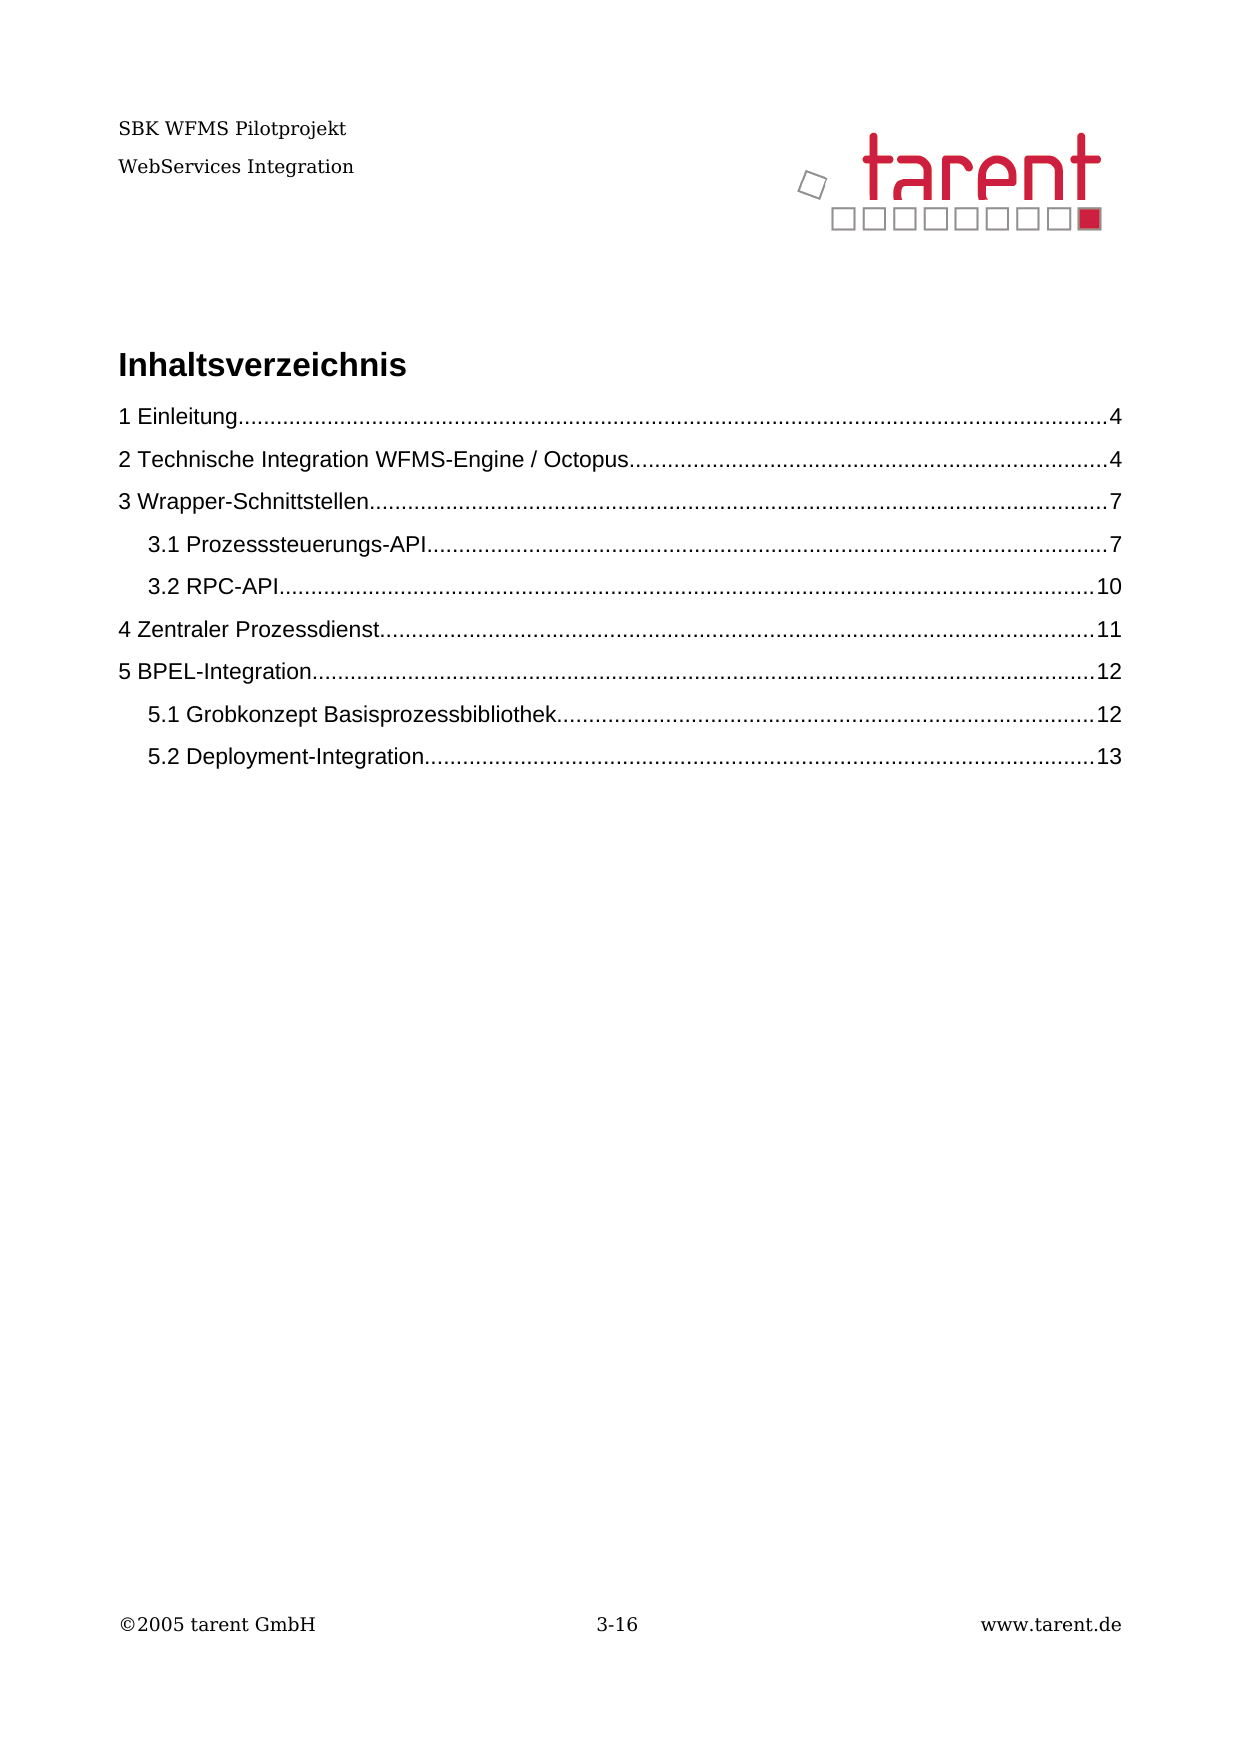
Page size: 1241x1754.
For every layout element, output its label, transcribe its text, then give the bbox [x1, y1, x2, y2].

text 4 Zentraler Prozessdienst 11 [118, 616, 1122, 642]
text 1 Einleitung 4 [118, 404, 1122, 429]
text 5.1 Grobkonzept Basisprozessbibliothek 12 [148, 701, 1122, 727]
subtitle Inhaltsverzeichnis [118, 347, 1122, 384]
text 3 Wrapper-Schnittstellen 7 [118, 489, 1122, 514]
text 3.1 Prozesssteuerungs-API 7 [148, 531, 1122, 557]
text 5 BPEL-Integration 12 [118, 659, 1122, 684]
picture [784, 120, 1117, 242]
text 3.2 RPC-API 10 [148, 574, 1122, 599]
text 2 Technische Integration WFMS-Engine / Octopus 4 [118, 446, 1122, 472]
text 5.2 Deployment-Integration 13 [148, 744, 1122, 769]
